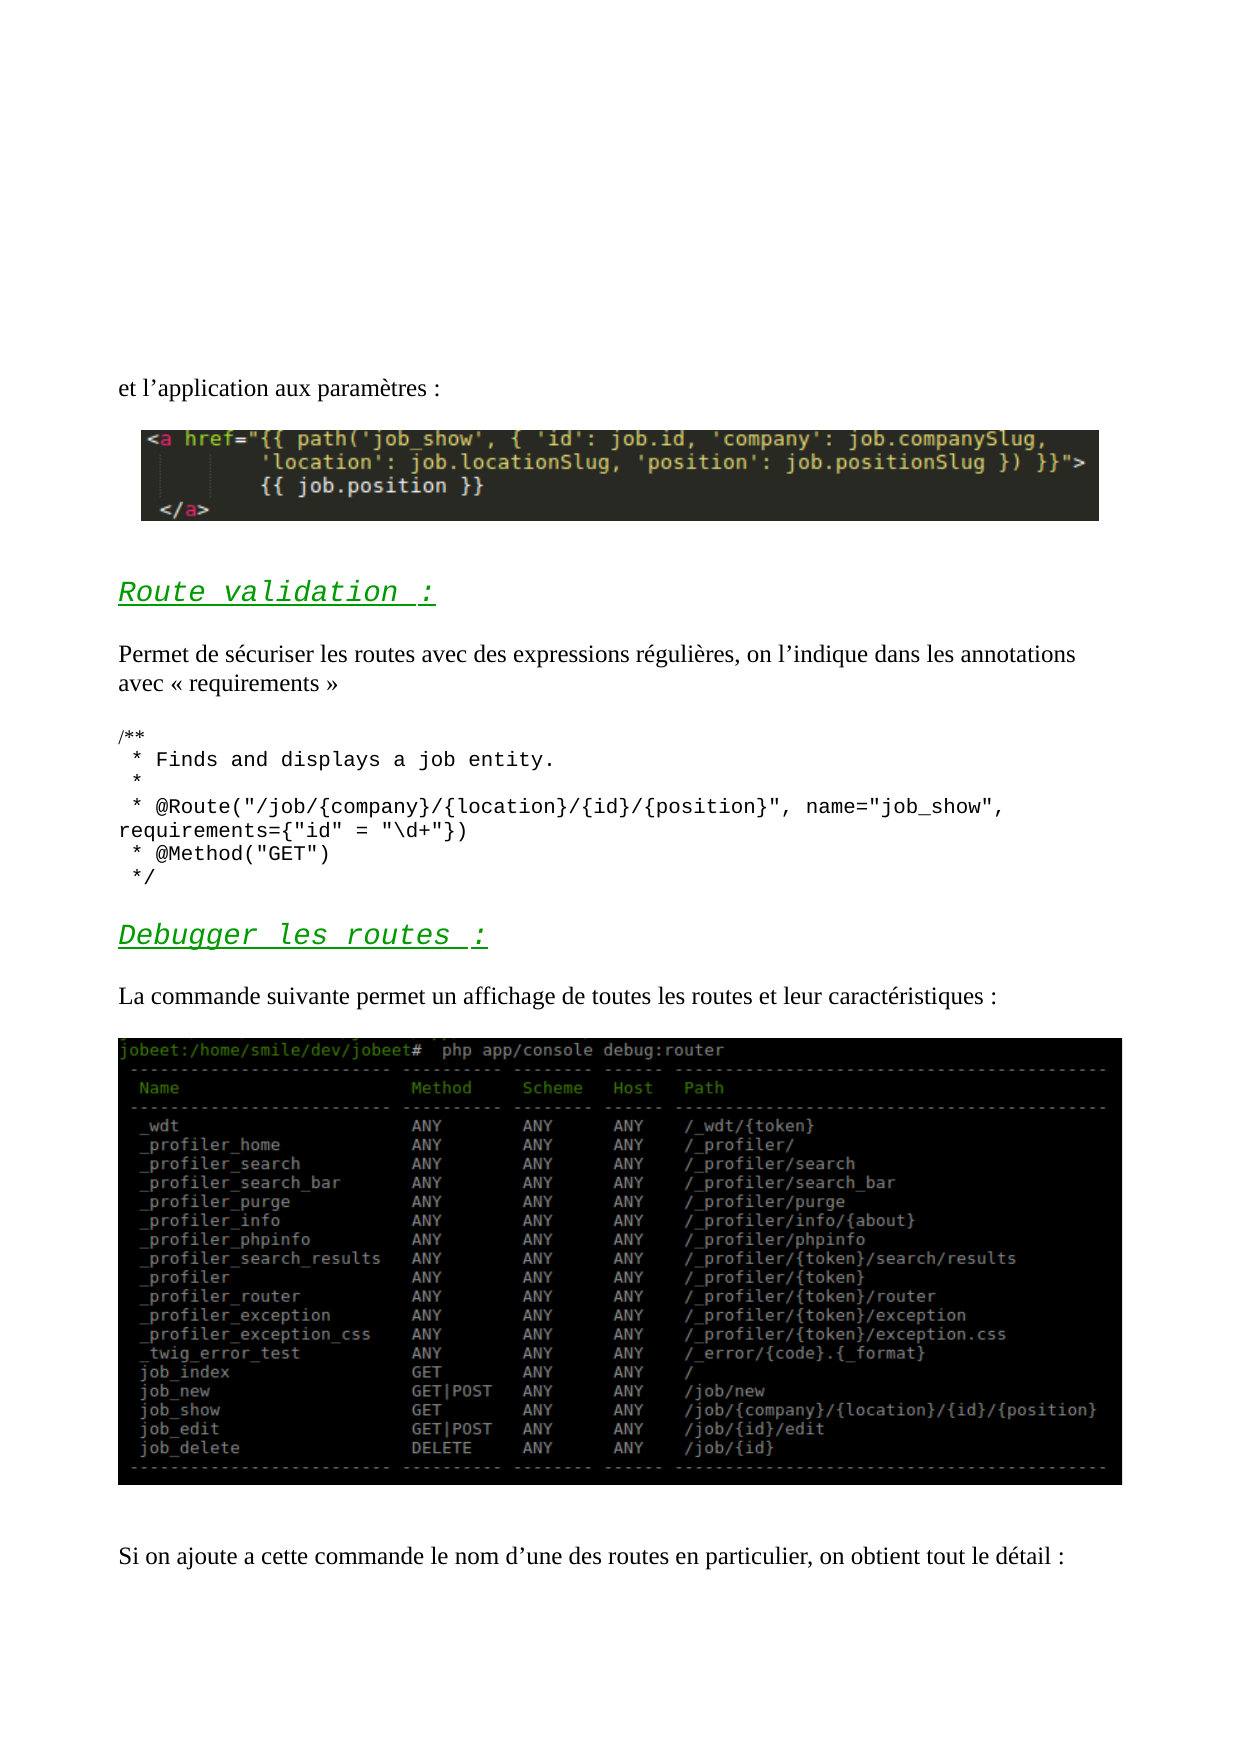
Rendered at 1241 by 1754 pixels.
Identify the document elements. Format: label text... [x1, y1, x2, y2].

text * @Route("/job/{company}/{location}/{id}/{position}", name="job_show", requirements={"id" = "\d+"}) [118, 796, 1122, 843]
picture [118, 1038, 1123, 1485]
picture [141, 430, 1099, 521]
text Debugger les routes : [118, 920, 1122, 953]
text /** [118, 725, 1122, 749]
text Permet de sécuriser les routes avec des expressions régulières, on l’indique dans les annotations avec « requirements » [118, 639, 1122, 696]
text */ [118, 867, 1122, 891]
text et l’application aux paramètres : [118, 373, 1122, 402]
text * [118, 772, 1122, 796]
text Route validation : [118, 577, 1122, 611]
text * @Method("GET") [118, 843, 1122, 867]
text * Finds and displays a job entity. [118, 749, 1122, 772]
text Si on ajoute a cette commande le nom d’une des routes en particulier, on obtient tout le détail : [118, 1541, 1122, 1570]
text La commande suivante permet un affichage de toutes les routes et leur caractéristiques : [118, 981, 1122, 1010]
